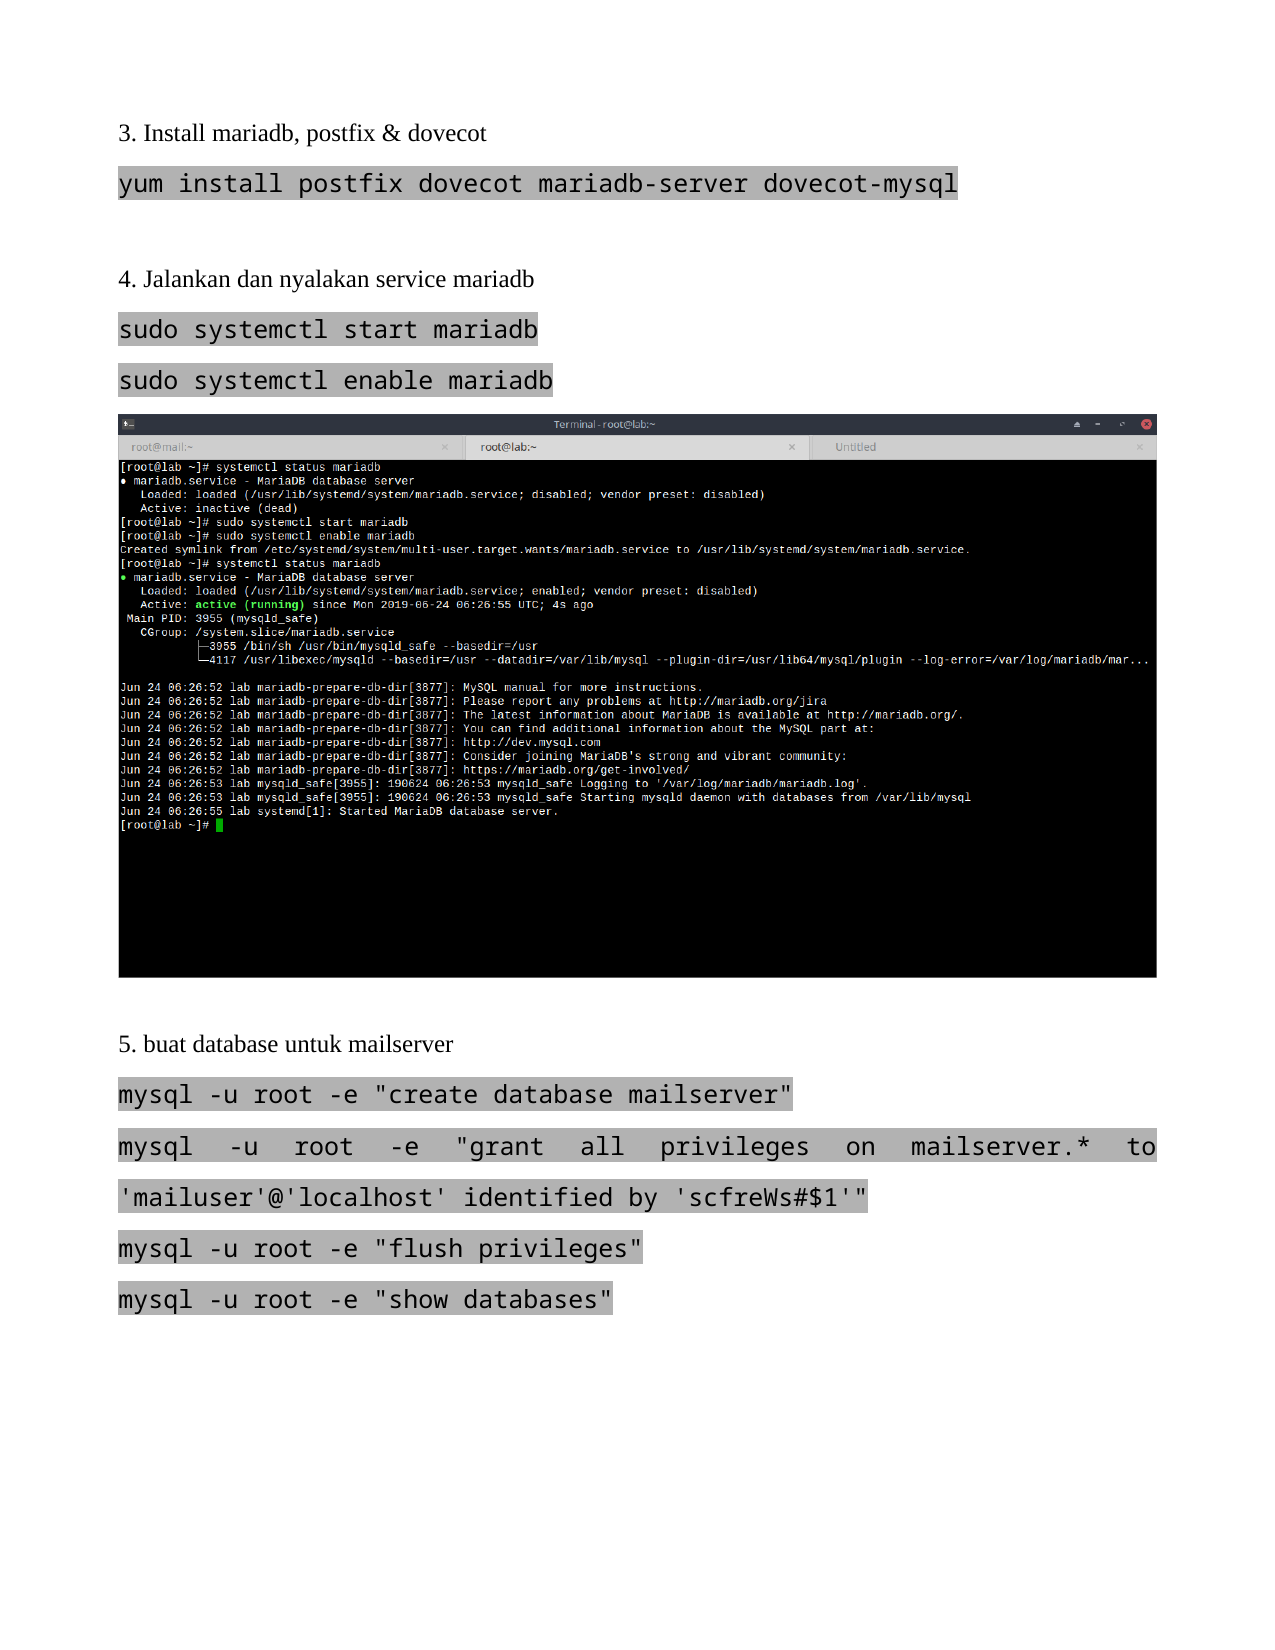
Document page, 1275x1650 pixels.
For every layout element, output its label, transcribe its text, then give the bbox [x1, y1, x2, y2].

text mysql -u root -e "flush privileges" [643, 1230, 1157, 1264]
text mysql -u root -e "show databases" [613, 1281, 1157, 1315]
text sudo systemctl enable mariadb [553, 363, 1157, 397]
text 3. Install mariadb, postfix & dovecot [118, 118, 1157, 147]
text sudo systemctl start mariadb [538, 312, 1157, 346]
text 5. buat database untuk mailserver [118, 1029, 1157, 1058]
text mysql -u root -e "grant all privileges on mailserver.* to 'mailuser'@'localhost' identified by 'scfreWs#$1'" [118, 1162, 1157, 1213]
picture [118, 414, 1157, 978]
text 4. Jalankan dan nyalakan service mariadb [118, 264, 1157, 293]
text yum install postfix dovecot mariadb-server dovecot-mysql [958, 166, 1157, 200]
text mysql -u root -e "create database mailserver" [793, 1077, 1157, 1111]
